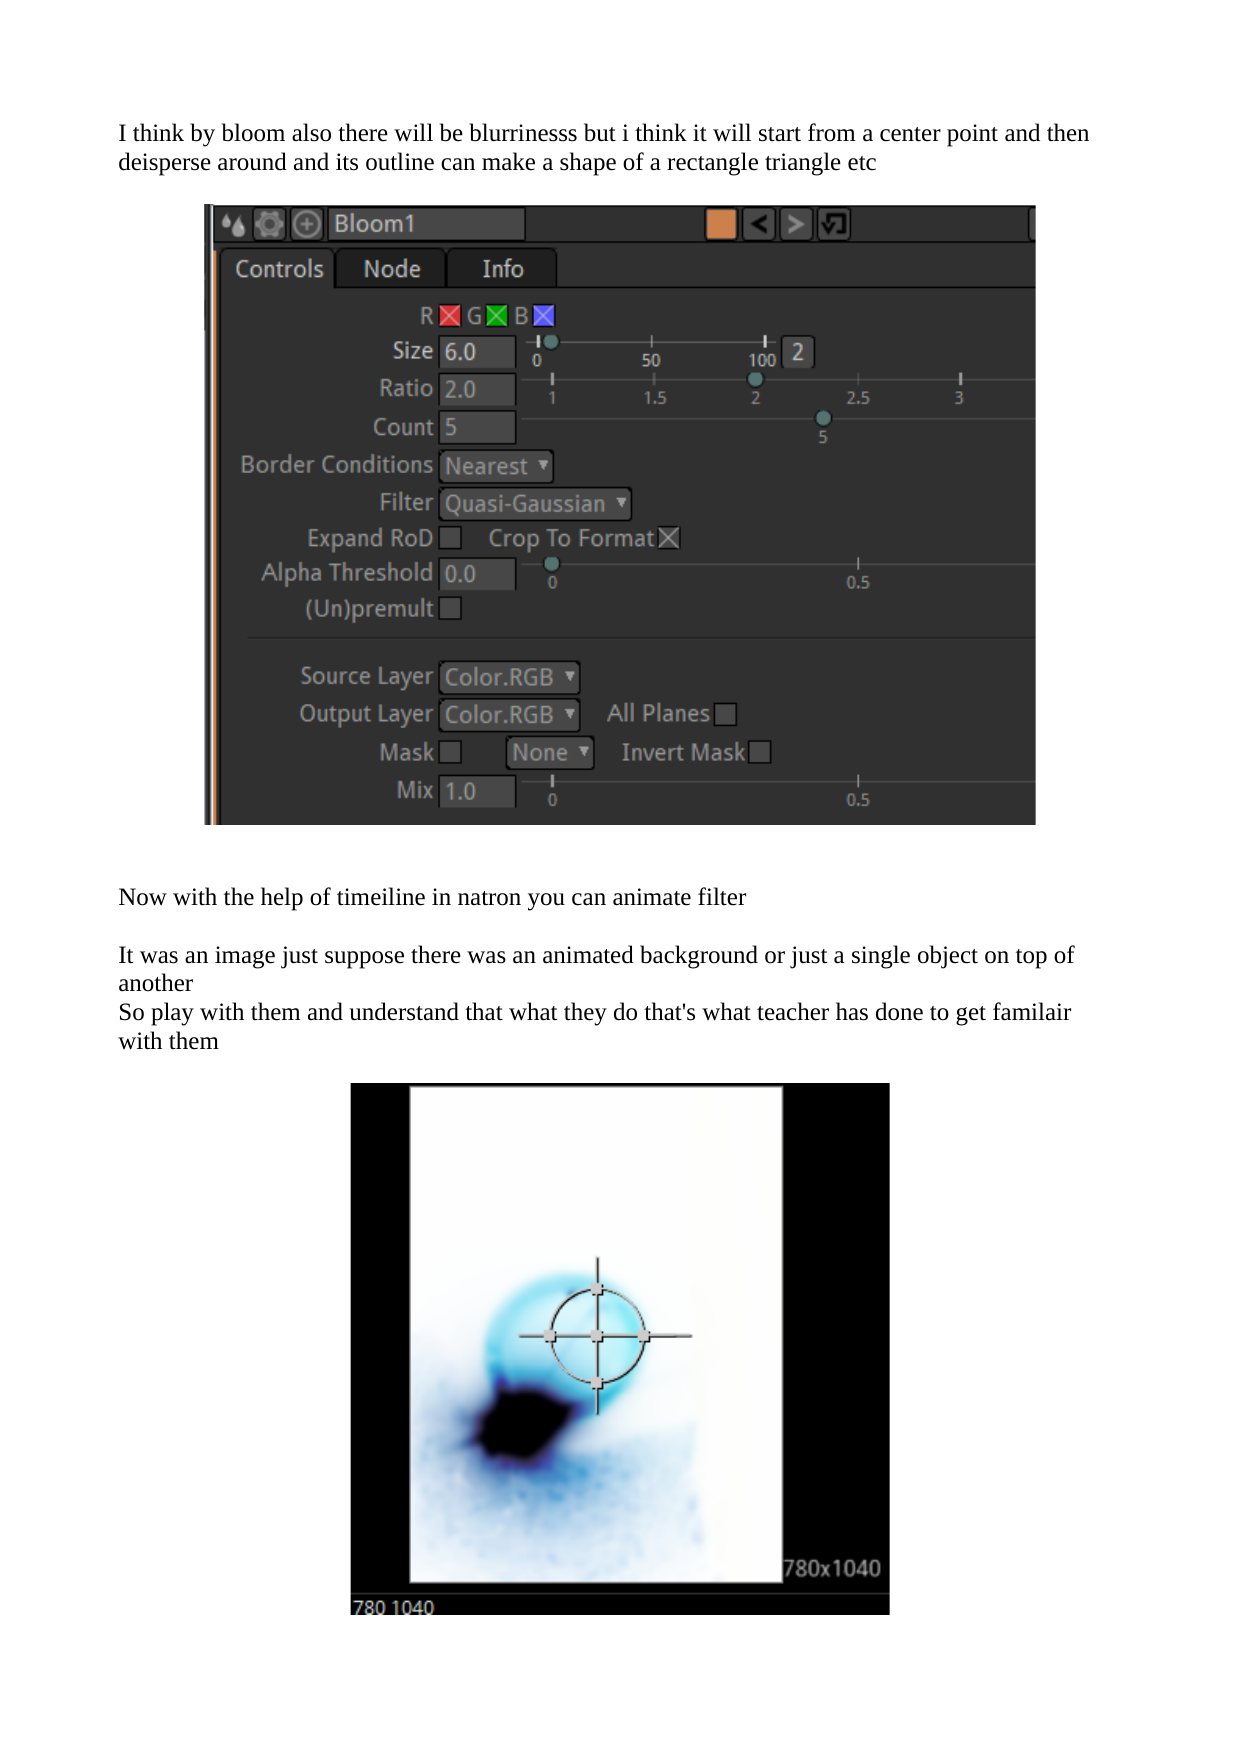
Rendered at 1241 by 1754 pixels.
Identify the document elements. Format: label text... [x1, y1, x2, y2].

text So play with them and understand that what they do that's what teacher has done to get familair with them [118, 997, 1122, 1055]
text I think by bloom also there will be blurrinesss but i think it will start from a center point and then deisperse around and its outline can make a shape of a rectangle triangle etc [118, 118, 1122, 176]
text It was an image just suppose there was an animated background or just a single object on top of another [118, 940, 1122, 997]
picture [350, 1083, 890, 1615]
text Now with the help of timeiline in natron you can animate filter [118, 882, 1122, 911]
picture [204, 204, 1036, 825]
